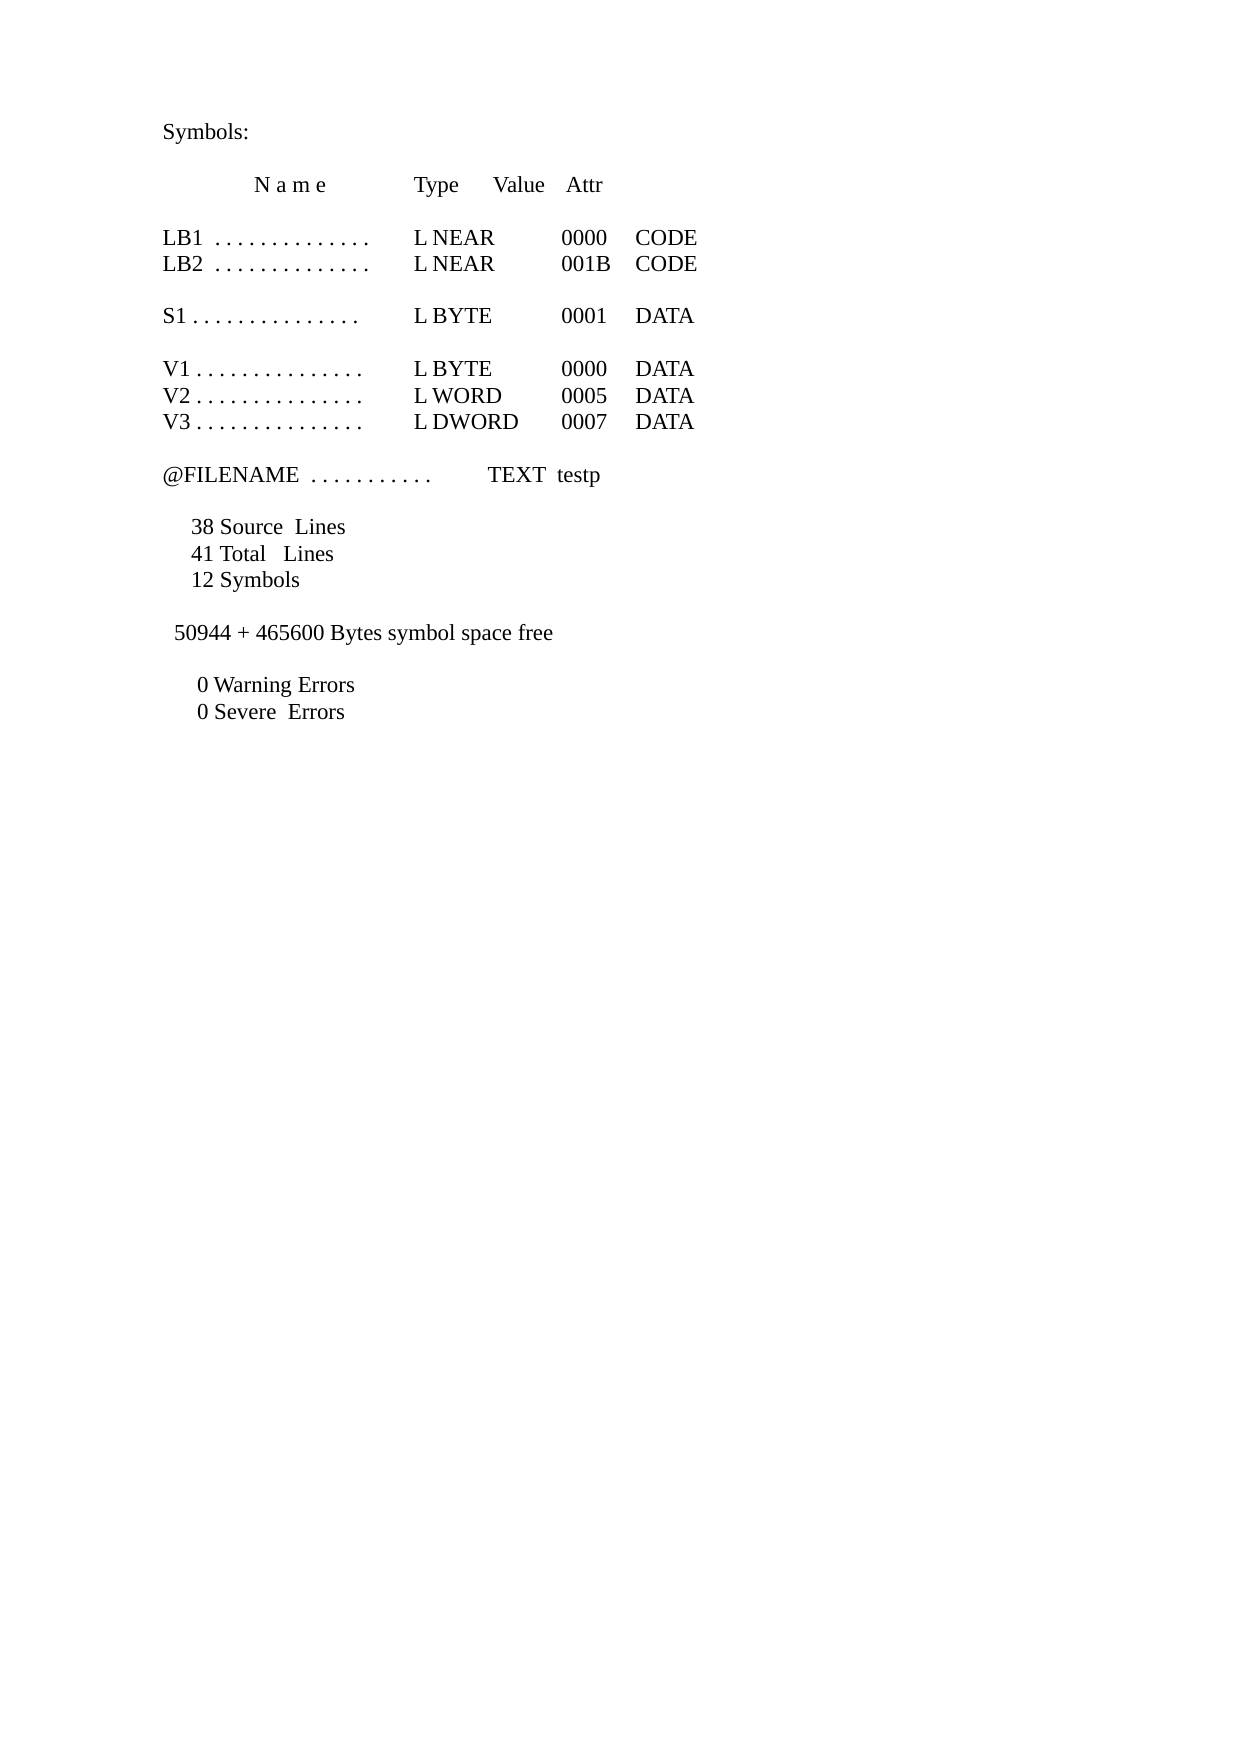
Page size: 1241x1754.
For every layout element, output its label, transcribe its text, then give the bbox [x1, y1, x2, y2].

text 0 Warning Errors [118, 672, 1122, 698]
text N a m e Type Value Attr [118, 171, 1122, 197]
text Symbols: [118, 118, 1122, 144]
text V2 . . . . . . . . . . . . . . . L WORD 0005 DATA [118, 382, 1122, 408]
text 41 Total Lines [118, 540, 1122, 566]
text V1 . . . . . . . . . . . . . . . L BYTE 0000 DATA [118, 355, 1122, 382]
text 0 Severe Errors [118, 698, 1122, 724]
text S1 . . . . . . . . . . . . . . . L BYTE 0001 DATA [118, 303, 1122, 329]
text 38 Source Lines [118, 513, 1122, 540]
text LB2 . . . . . . . . . . . . . . L NEAR 001B CODE [118, 250, 1122, 276]
text V3 . . . . . . . . . . . . . . . L DWORD 0007 DATA [118, 408, 1122, 434]
text 50944 + 465600 Bytes symbol space free [118, 619, 1122, 645]
text LB1 . . . . . . . . . . . . . . L NEAR 0000 CODE [118, 223, 1122, 250]
text 12 Symbols [118, 566, 1122, 592]
text @FILENAME . . . . . . . . . . . TEXT testp [118, 461, 1122, 487]
